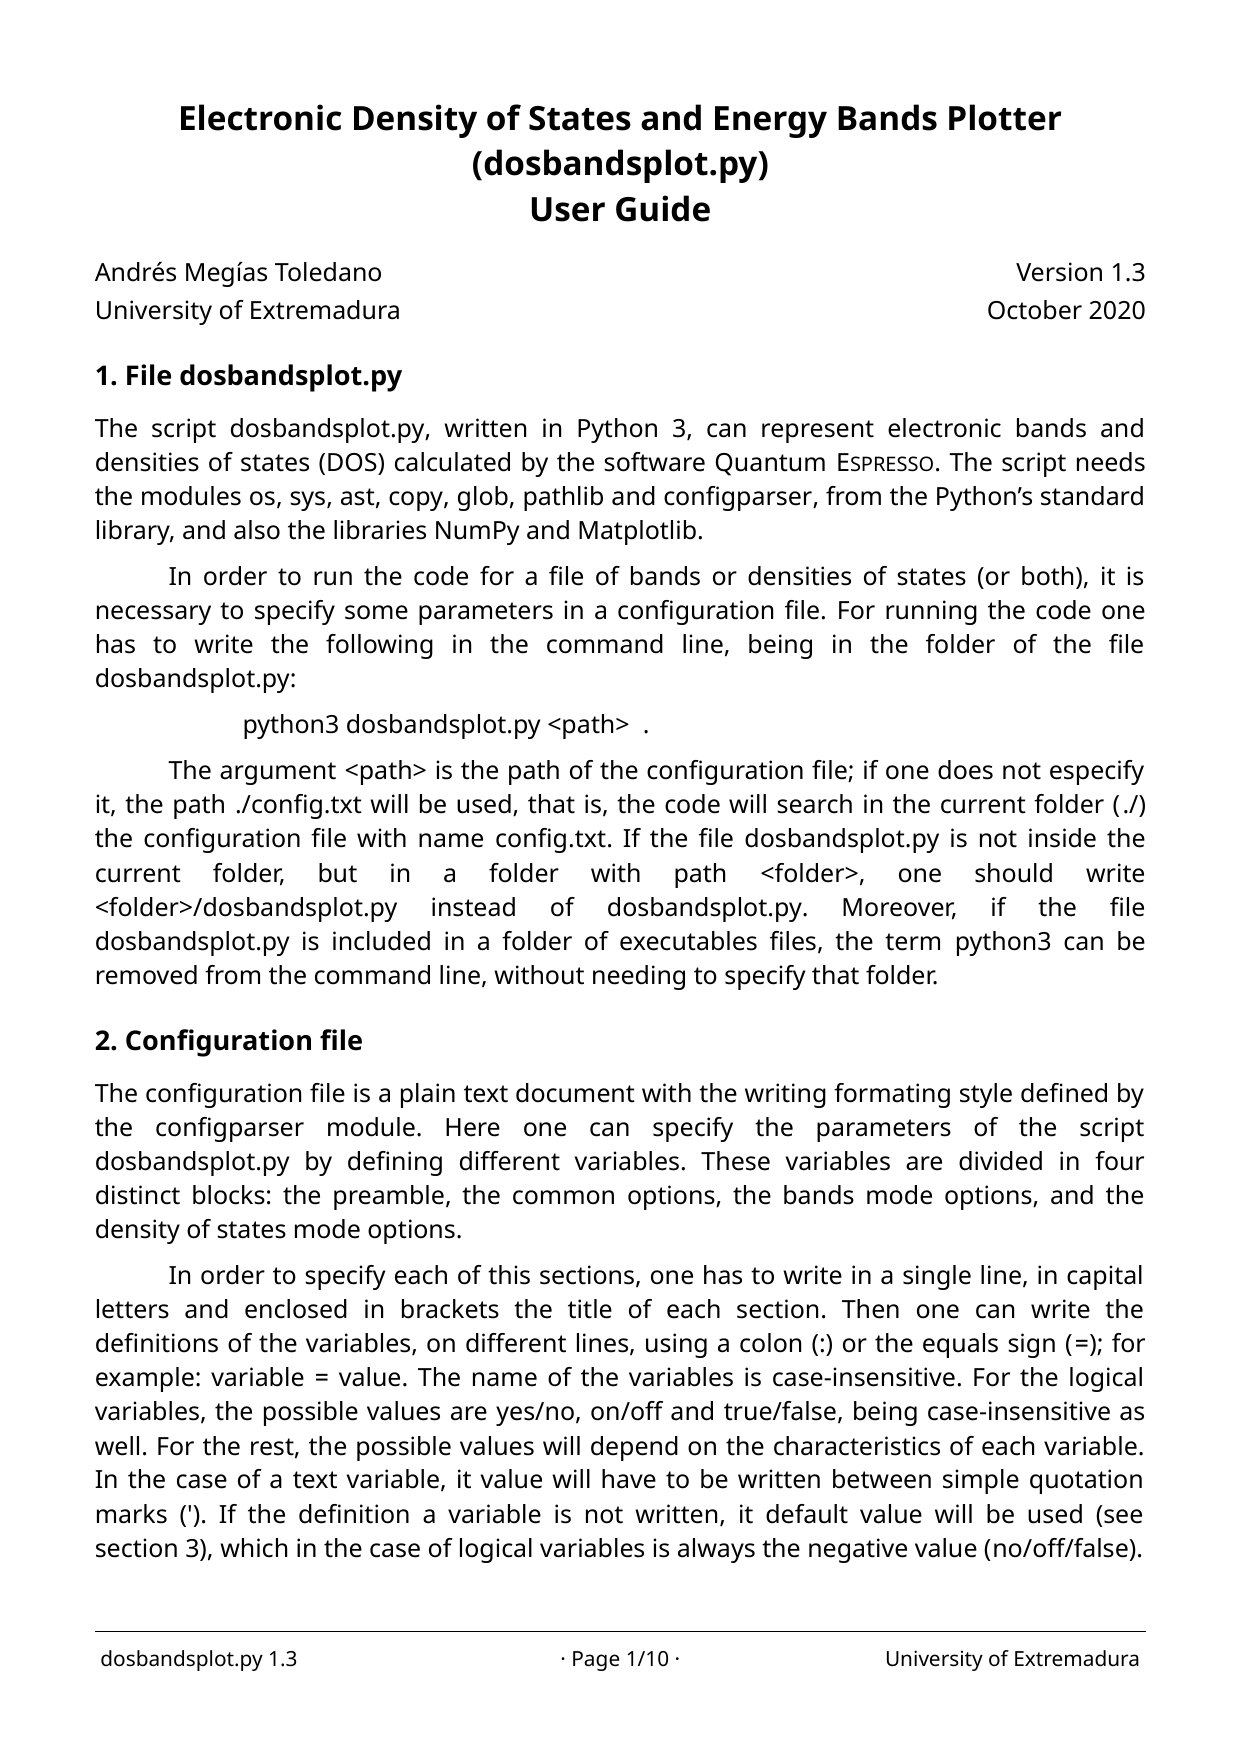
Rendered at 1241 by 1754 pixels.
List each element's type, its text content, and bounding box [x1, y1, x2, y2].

text The script dosbandsplot.py, written in Python 3, can represent electronic bands and densities of states (DOS) calculated by the software Quantum Espresso. The script needs the modules os, sys, ast, copy, glob, pathlib and configparser, from the Python’s standard library, and also the libraries NumPy and Matplotlib. [94, 411, 1146, 547]
text In order to specify each of this sections, one has to write in a single line, in capital letters and enclosed in brackets the title of each section. Then one can write the definitions of the variables, on different lines, using a colon (:) or the equals sign (=); for example: variable = value. The name of the variables is case-insensitive. For the logical variables, the possible values are yes/no, on/off and true/false, being case-insensitive as well. For the rest, the possible values will depend on the characteristics of each variable. In the case of a text variable, it value will have to be written between simple quotation marks ('). If the definition a variable is not written, it default value will be used (see section 3), which in the case of logical variables is always the negative value (no/off/false). [94, 1258, 1146, 1564]
text In order to run the code for a file of bands or densities of states (or both), it is necessary to specify some parameters in a configuration file. For running the code one has to write the following in the command line, being in the folder of the file dosbandsplot.py: [94, 559, 1146, 695]
table_header Andrés Megías Toledano University of Extremadura [95, 249, 620, 333]
table_header Version 1.3 October 2020 [620, 249, 1146, 333]
text python3 dosbandsplot.py <path> . [94, 707, 1146, 741]
text The argument <path> is the path of the configuration file; if one does not especify it, the path ./config.txt will be used, that is, the code will search in the current folder (./) the configuration file with name config.txt. If the file dosbandsplot.py is not inside the current folder, but in a folder with path <folder>, one should write <folder>/dosbandsplot.py instead of dosbandsplot.py. Moreover, if the file dosbandsplot.py is included in a folder of executables files, the term python3 can be removed from the command line, without needing to specify that folder. [94, 753, 1146, 991]
subtitle 1. File dosbandsplot.py [94, 356, 1146, 393]
text The configuration file is a plain text document with the writing formating style defined by the configparser module. Here one can specify the parameters of the script dosbandsplot.py by defining different variables. These variables are divided in four distinct blocks: the preamble, the common options, the bands mode options, and the density of states mode options. [94, 1076, 1146, 1246]
subtitle 2. Configuration file [94, 1021, 1146, 1058]
subtitle Electronic Density of States and Energy Bands Plotter (dosbandsplot.py) User Guide [94, 94, 1146, 231]
